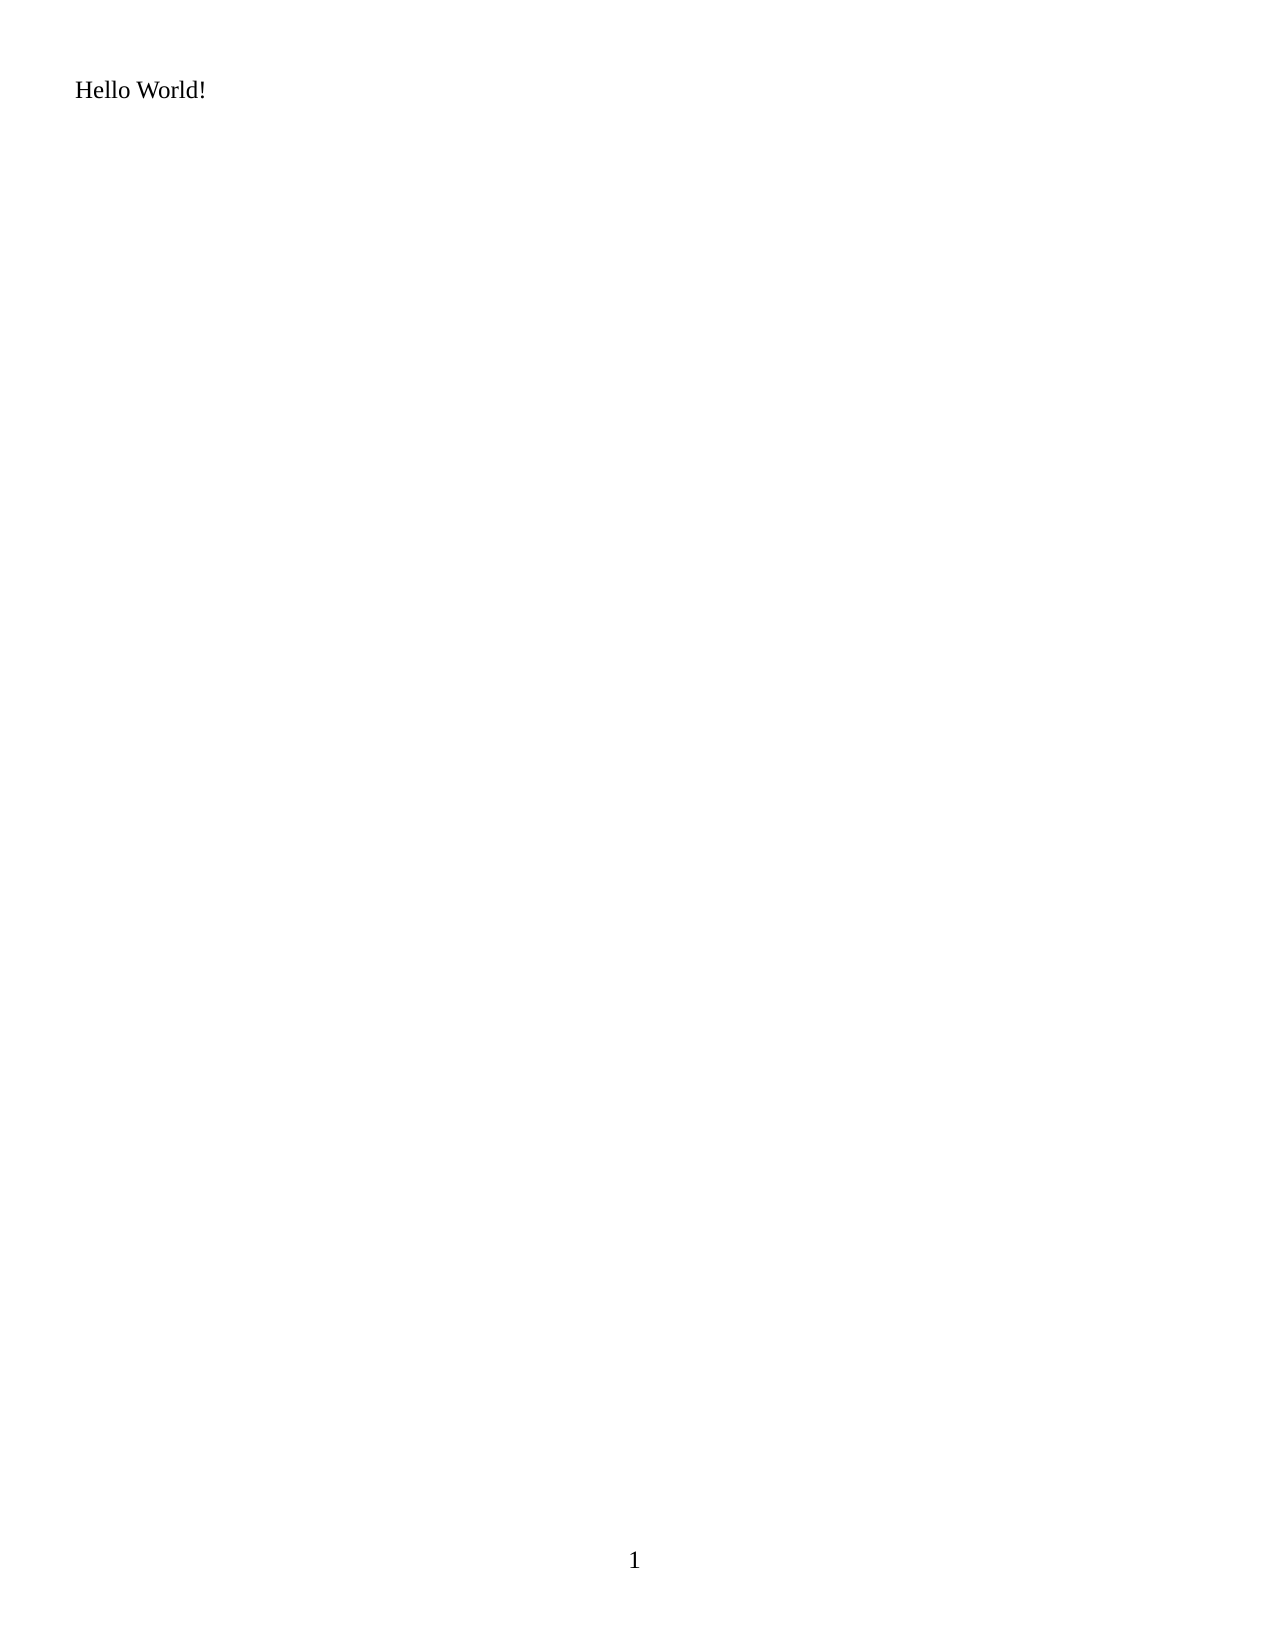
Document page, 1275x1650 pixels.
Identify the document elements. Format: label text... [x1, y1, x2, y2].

text Hello World! [75, 75, 1200, 104]
